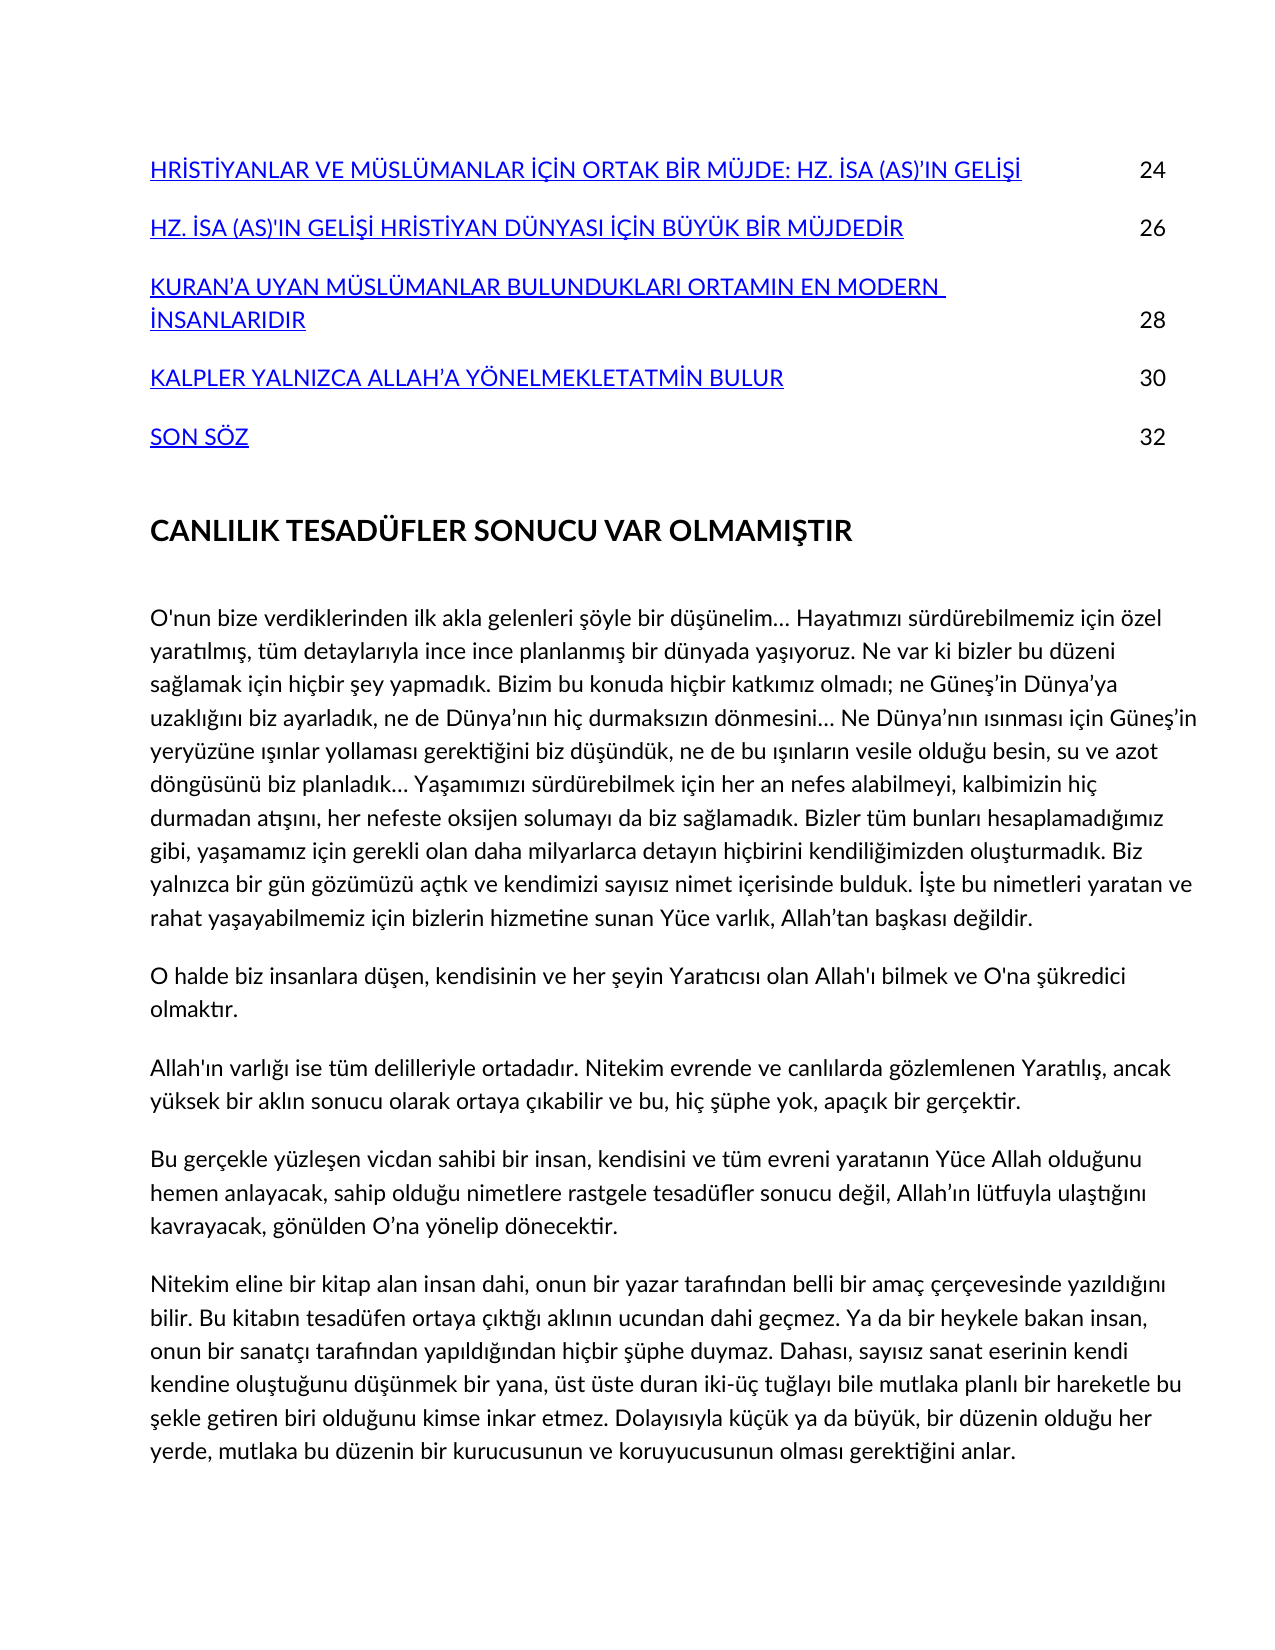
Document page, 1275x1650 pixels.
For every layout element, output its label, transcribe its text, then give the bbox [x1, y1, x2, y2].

text Allah'ın varlığı ise tüm delilleriyle ortadadır. Nitekim evrende ve canlılarda gözlemlenen Yaratılış, ancak yüksek bir aklın sonucu olarak ortaya çıkabilir ve bu, hiç şüphe yok, apaçık bir gerçektir. [150, 1047, 1200, 1114]
text HZ. İSA (AS)'IN GELİŞİ HRİSTİYAN DÜNYASI İÇİN BÜYÜK BİR MÜJDEDİR 26 [150, 208, 1200, 242]
text KALPLER YALNIZCA ALLAH’A YÖNELMEKLETATMİN BULUR 30 [150, 358, 1200, 392]
text O halde biz insanlara düşen, kendisinin ve her şeyin Yaratıcısı olan Allah'ı bilmek ve O'na şükredici olmaktır. [150, 956, 1200, 1022]
text Bu gerçekle yüzleşen vicdan sahibi bir insan, kendisini ve tüm evreni yaratanın Yüce Allah olduğunu hemen anlayacak, sahip olduğu nimetlere rastgele tesadüfler sonucu değil, Allah’ın lütfuyla ulaştığını kavrayacak, gönülden O’na yönelip dönecektir. [150, 1139, 1200, 1239]
text Nitekim eline bir kitap alan insan dahi, onun bir yazar tarafından belli bir amaç çerçevesinde yazıldığını bilir. Bu kitabın tesadüfen ortaya çıktığı aklının ucundan dahi geçmez. Ya da bir heykele bakan insan, onun bir sanatçı tarafından yapıldığından hiçbir şüphe duymaz. Dahası, sayısız sanat eserinin kendi kendine oluştuğunu düşünmek bir yana, üst üste duran iki-üç tuğlayı bile mutlaka planlı bir hareketle bu şekle getiren biri olduğunu kimse inkar etmez. Dolayısıyla küçük ya da büyük, bir düzenin olduğu her yerde, mutlaka bu düzenin bir kurucusunun ve koruyucusunun olması gerektiğini anlar. [150, 1264, 1200, 1464]
text HRİSTİYANLAR VE MÜSLÜMANLAR İÇİN ORTAK BİR MÜJDE: HZ. İSA (AS)’IN GELİŞİ 24 [150, 150, 1200, 183]
subtitle CANLILIK TESADÜFLER SONUCU VAR OLMAMIŞTIR [150, 512, 1200, 547]
text KURAN’A UYAN MÜSLÜMANLAR BULUNDUKLARI ORTAMIN EN MODERN İNSANLARIDIR 28 [150, 267, 1200, 333]
text O'nun bize verdiklerinden ilk akla gelenleri şöyle bir düşünelim… Hayatımızı sürdürebilmemiz için özel yaratılmış, tüm detaylarıyla ince ince planlanmış bir dünyada yaşıyoruz. Ne var ki bizler bu düzeni sağlamak için hiçbir şey yapmadık. Bizim bu konuda hiçbir katkımız olmadı; ne Güneş’in Dünya’ya uzaklığını biz ayarladık, ne de Dünya’nın hiç durmaksızın dönmesini… Ne Dünya’nın ısınması için Güneş’in yeryüzüne ışınlar yollaması gerektiğini biz düşündük, ne de bu ışınların vesile olduğu besin, su ve azot döngüsünü biz planladık… Yaşamımızı sürdürebilmek için her an nefes alabilmeyi, kalbimizin hiç durmadan atışını, her nefeste oksijen solumayı da biz sağlamadık. Bizler tüm bunları hesaplamadığımız gibi, yaşamamız için gerekli olan daha milyarlarca detayın hiçbirini kendiliğimizden oluşturmadık. Biz yalnızca bir gün gözümüzü açtık ve kendimizi sayısız nimet içerisinde bulduk. İşte bu nimetleri yaratan ve rahat yaşayabilmemiz için bizlerin hizmetine sunan Yüce varlık, Allah’tan başkası değildir. [150, 597, 1200, 931]
text SON SÖZ 32 [150, 417, 1200, 450]
